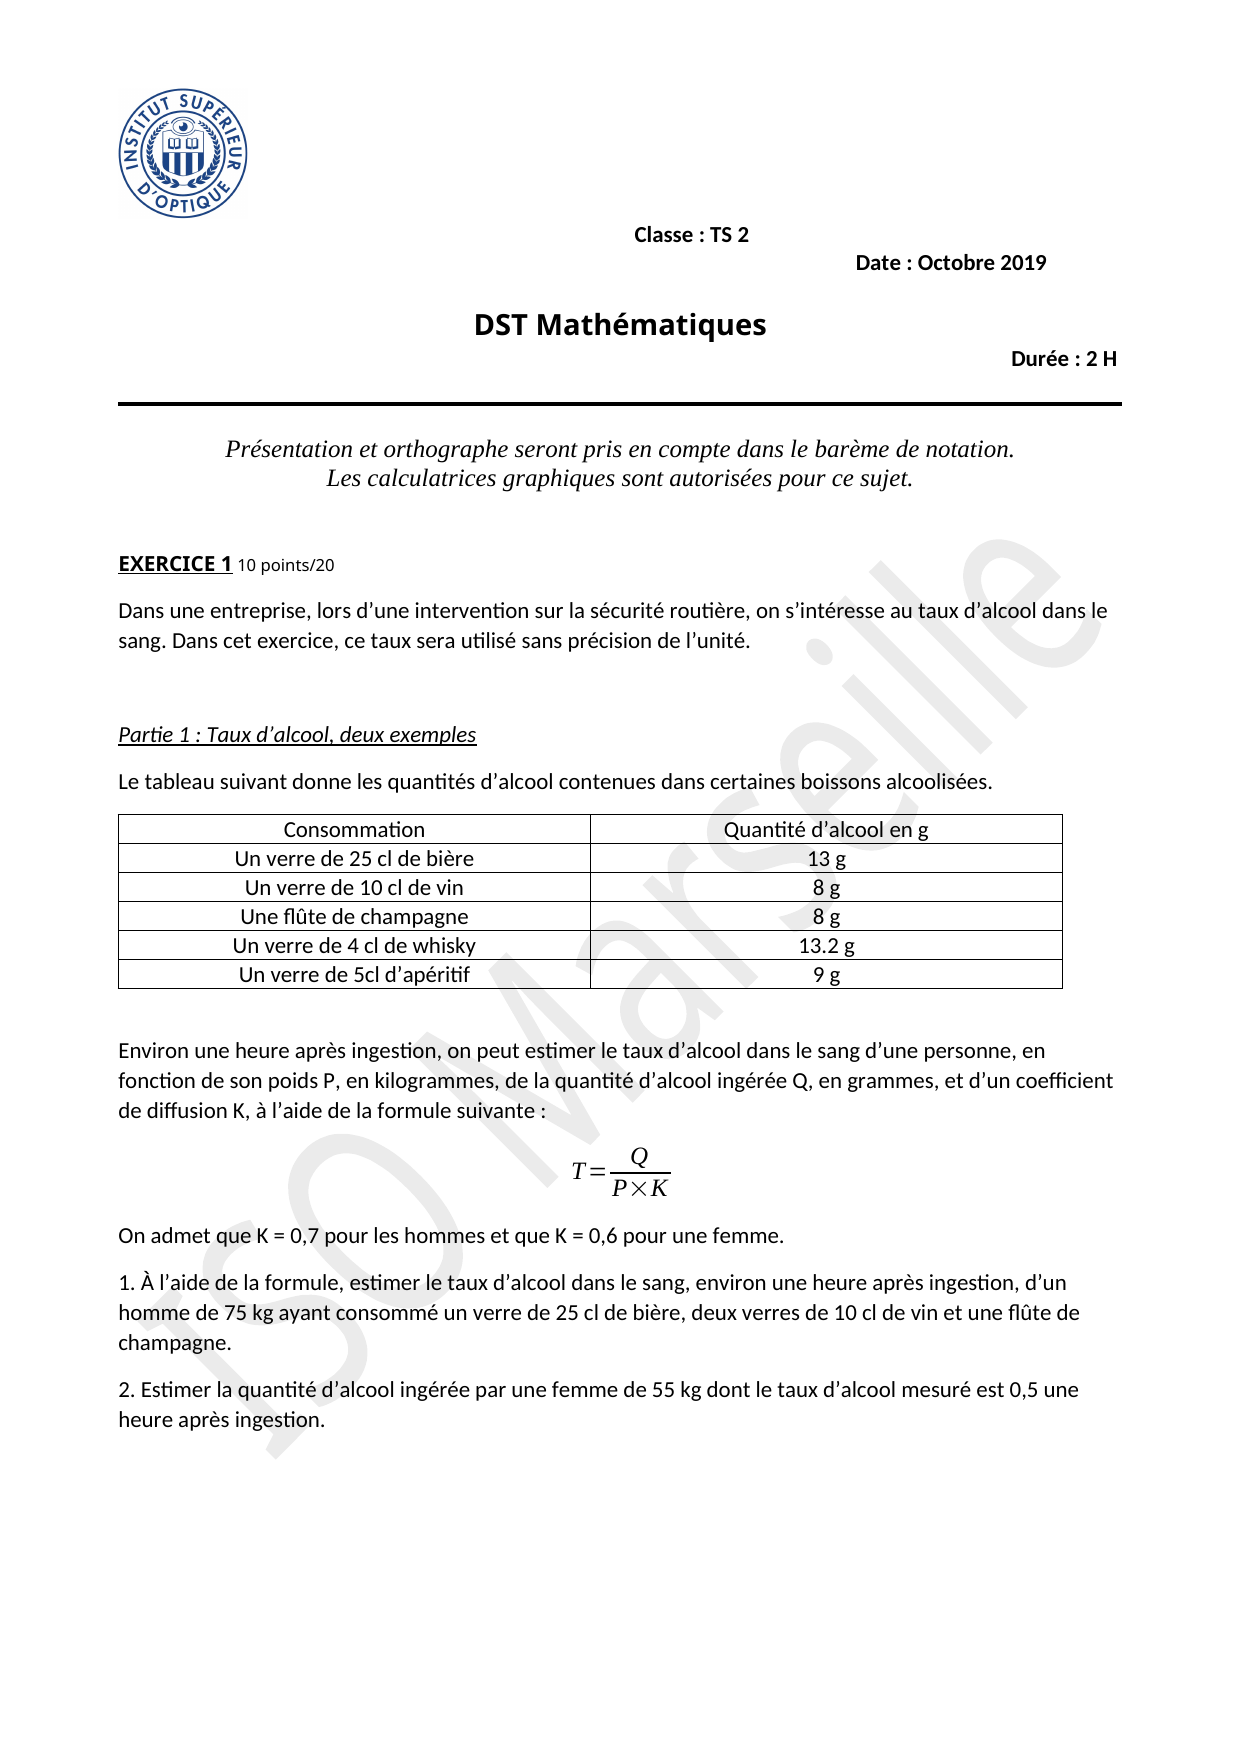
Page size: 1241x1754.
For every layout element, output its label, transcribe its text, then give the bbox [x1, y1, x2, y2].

text Dans une entreprise, lors d’une intervention sur la sécurité routière, on s’intéresse au taux d’alcool dans le sang. Dans cet exercice, ce taux sera utilisé sans précision de l’unité. [118, 596, 1122, 654]
text Le tableau suivant donne les quantités d’alcool contenues dans certaines boissons alcoolisées. [118, 767, 1122, 795]
table_header Quantité d’alcool en g [591, 815, 1062, 843]
table_cell 9 g [591, 960, 1062, 988]
table_cell Un verre de 10 cl de vin [119, 873, 590, 901]
table_cell Un verre de 4 cl de whisky [119, 931, 590, 959]
text Partie 1 : Taux d’alcool, deux exemples [118, 720, 1122, 748]
text On admet que K = 0,7 pour les hommes et que K = 0,6 pour une femme. [118, 1221, 1122, 1249]
table_header Consommation [119, 815, 590, 843]
picture [118, 88, 248, 219]
text EXERCICE 1 10 points/20 [118, 549, 1122, 577]
table_cell 8 g [591, 902, 1062, 930]
table_cell 13 g [591, 844, 1062, 872]
table_cell 8 g [591, 873, 1062, 901]
text Présentation et orthographe seront pris en compte dans le barème de notation. [118, 434, 1122, 463]
text DST Mathématiques [118, 304, 1122, 344]
table_cell 13.2 g [591, 931, 1062, 959]
text Environ une heure après ingestion, on peut estimer le taux d’alcool dans le sang d’une personne, en fonction de son poids P, en kilogrammes, de la quantité d’alcool ingérée Q, en grammes, et d’un coefficient de diffusion K, à l’aide de la formule suivante : [118, 1036, 1122, 1124]
text Durée : 2 H [118, 344, 1122, 372]
table_cell Un verre de 5cl d’apéritif [119, 960, 590, 988]
text 1. À l’aide de la formule, estimer le taux d’alcool dans le sang, environ une heure après ingestion, d’un homme de 75 kg ayant consommé un verre de 25 cl de bière, deux verres de 10 cl de vin et une flûte de champagne. [118, 1268, 1122, 1356]
table_cell Un verre de 25 cl de bière [119, 844, 590, 872]
table_cell Une flûte de champagne [119, 902, 590, 930]
text 2. Estimer la quantité d’alcool ingérée par une femme de 55 kg dont le taux d’alcool mesuré est 0,5 une heure après ingestion. [118, 1375, 1122, 1433]
text Les calculatrices graphiques sont autorisées pour ce sujet. [118, 463, 1122, 492]
